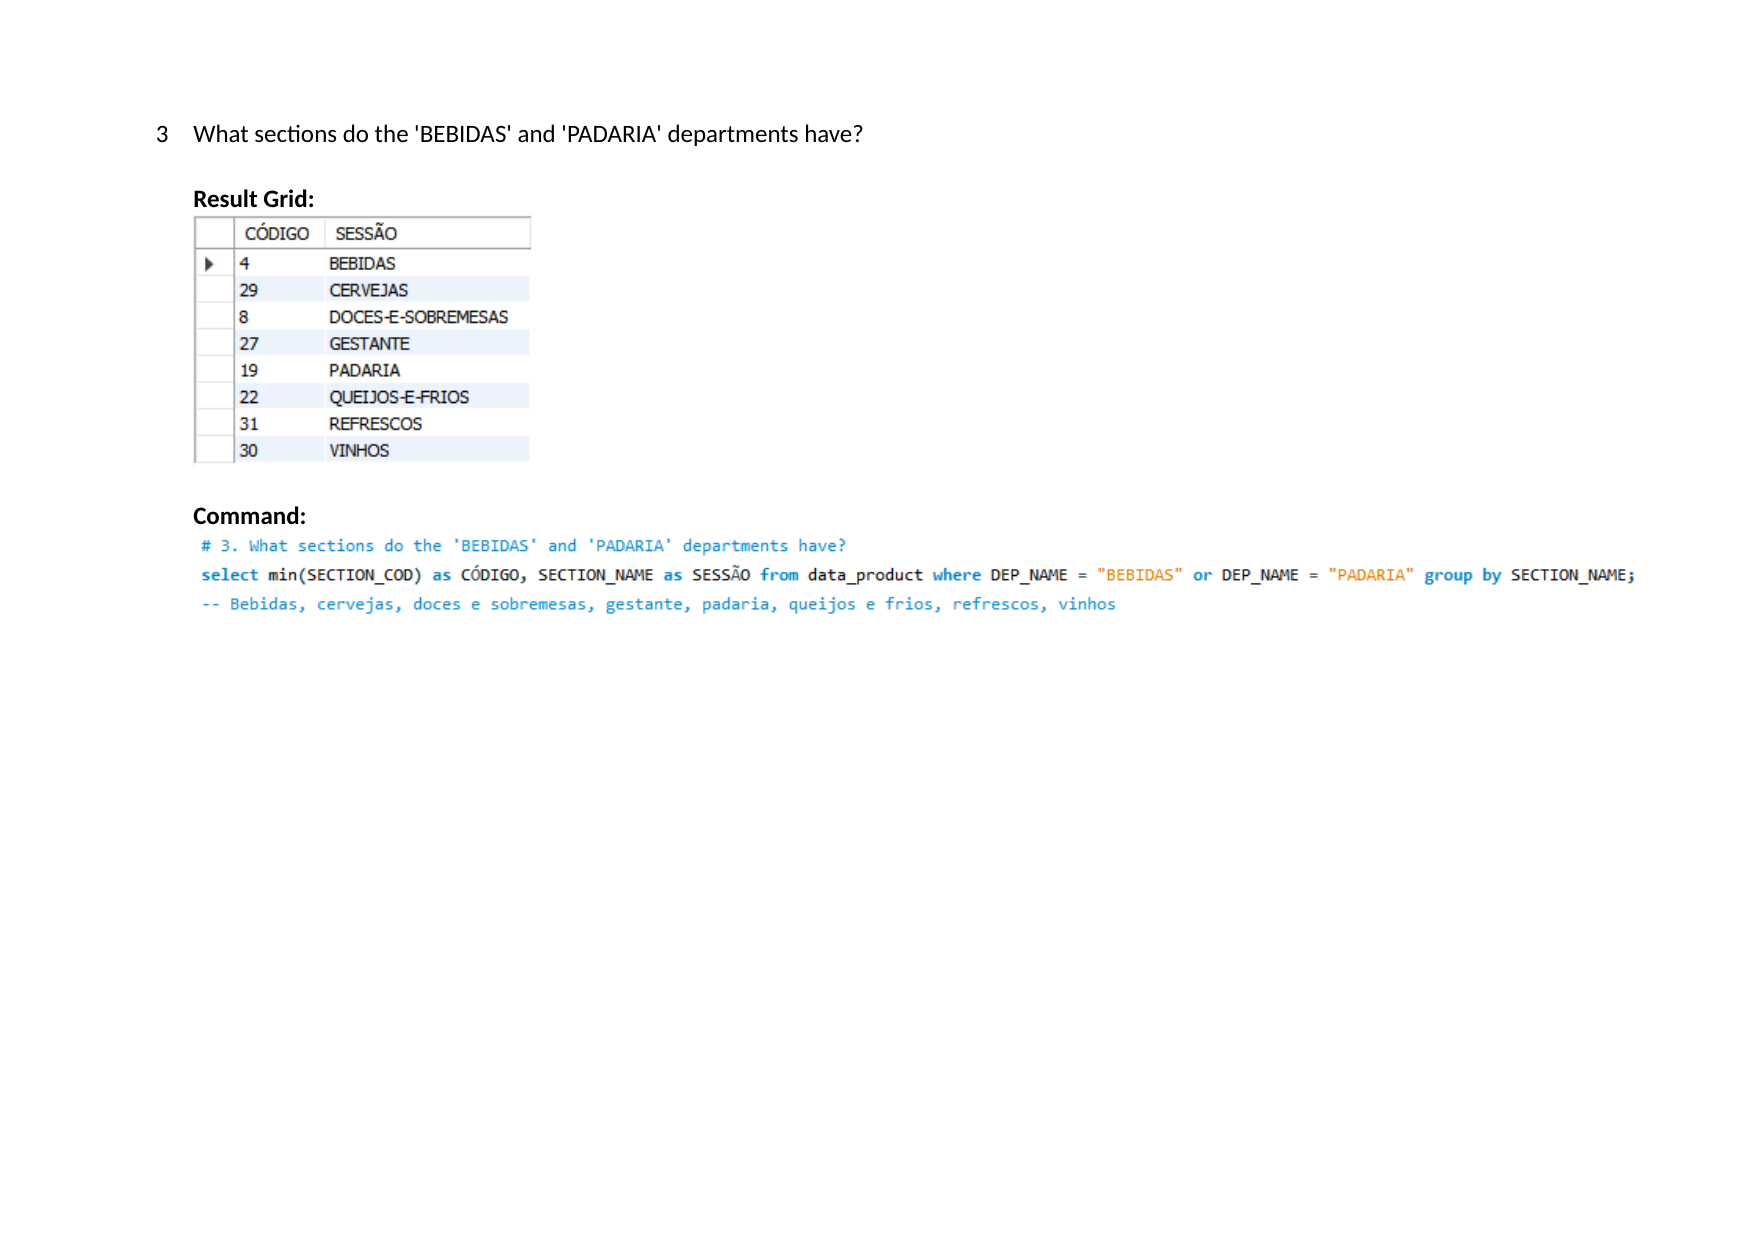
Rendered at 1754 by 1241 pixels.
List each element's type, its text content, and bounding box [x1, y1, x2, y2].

list What sections do the 'BEBIDAS' and 'PADARIA' departments have? [156, 118, 1636, 149]
list Result Grid: [193, 183, 1636, 467]
list Command: [193, 469, 1636, 531]
picture [193, 215, 533, 468]
picture [193, 532, 1645, 625]
